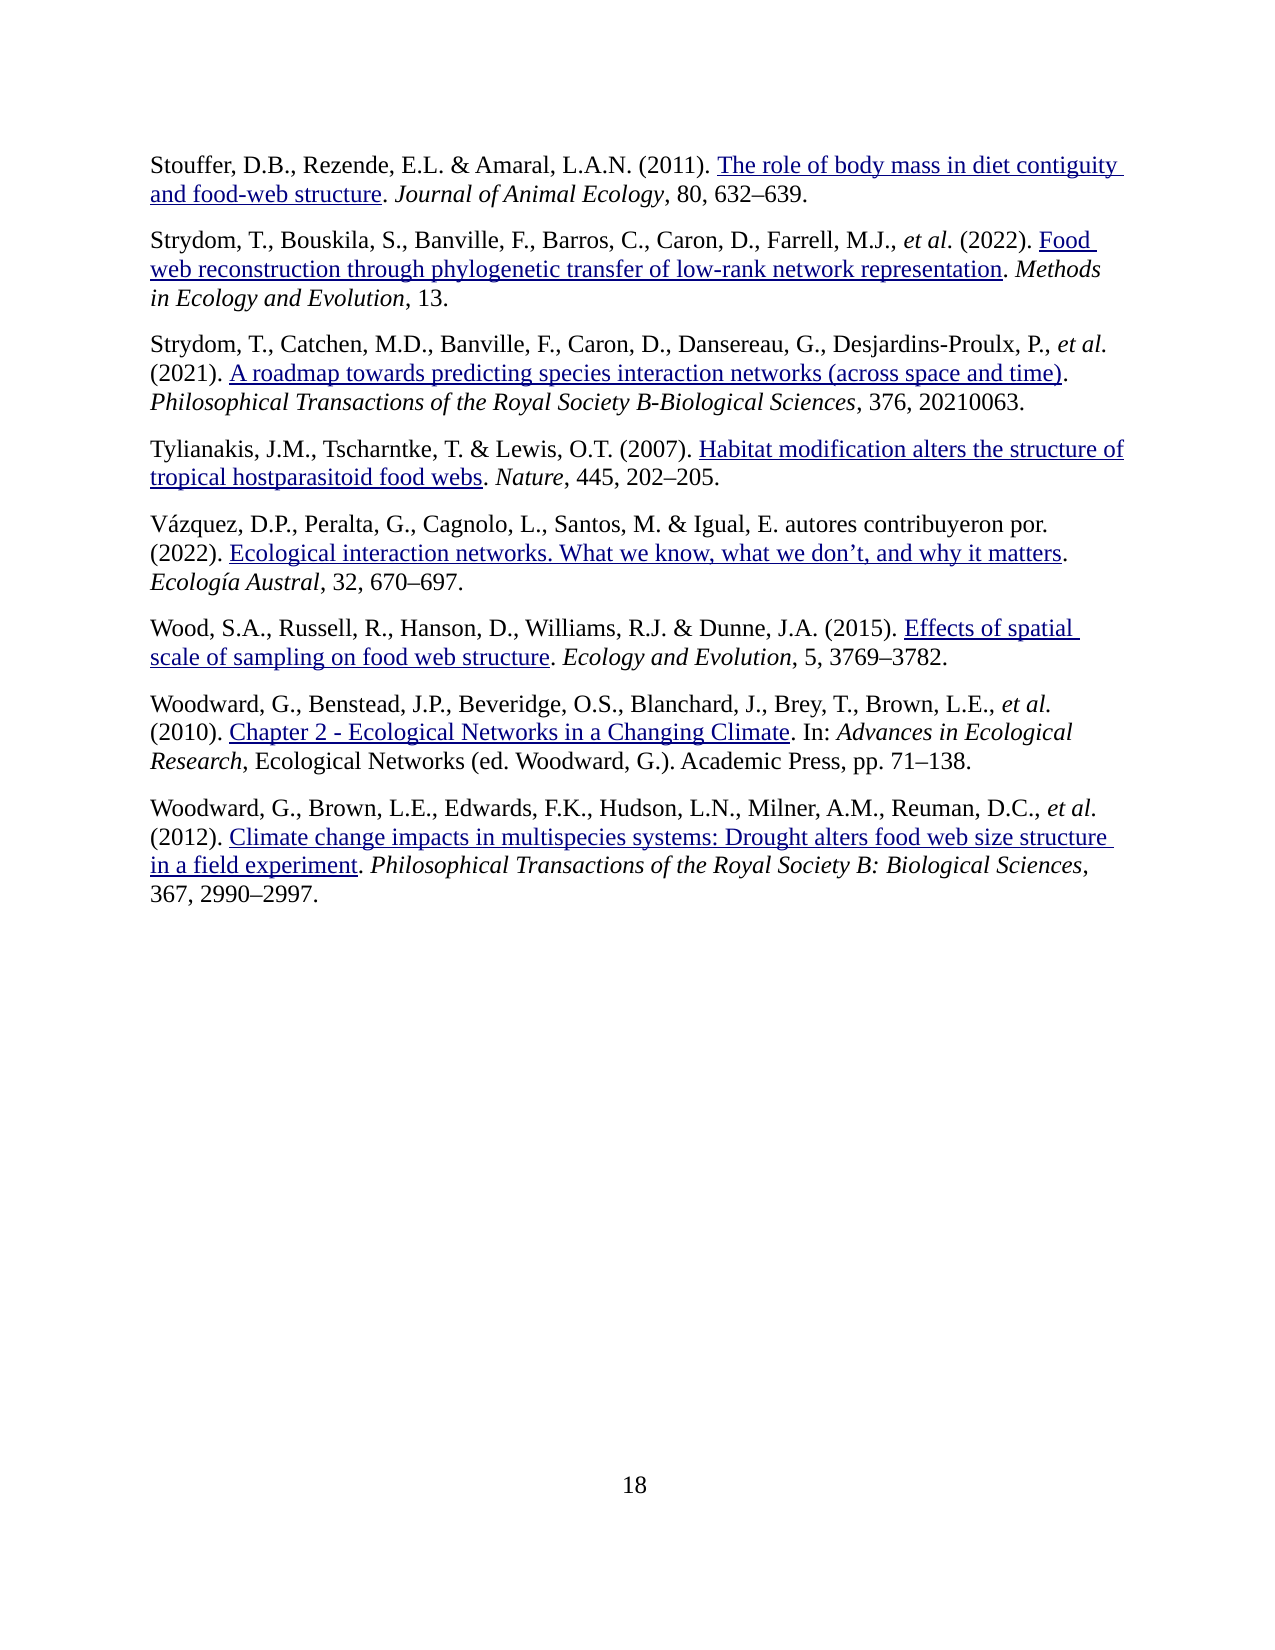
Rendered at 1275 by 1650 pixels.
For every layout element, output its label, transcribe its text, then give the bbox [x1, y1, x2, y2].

text Strydom, T., Catchen, M.D., Banville, F., Caron, D., Dansereau, G., Desjardins-Proulx, P., et al. (2021). A roadmap towards predicting species interaction networks (across space and time). Philosophical Transactions of the Royal Society B-Biological Sciences, 376, 20210063. [150, 329, 1125, 416]
text Stouffer, D.B., Rezende, E.L. & Amaral, L.A.N. (2011). The role of body mass in diet contiguity and food-web structure. Journal of Animal Ecology, 80, 632–639. [150, 150, 1125, 207]
text Woodward, G., Brown, L.E., Edwards, F.K., Hudson, L.N., Milner, A.M., Reuman, D.C., et al. (2012). Climate change impacts in multispecies systems: Drought alters food web size structure in a field experiment. Philosophical Transactions of the Royal Society B: Biological Sciences, 367, 2990–2997. [150, 793, 1125, 908]
text Wood, S.A., Russell, R., Hanson, D., Williams, R.J. & Dunne, J.A. (2015). Effects of spatial scale of sampling on food web structure. Ecology and Evolution, 5, 3769–3782. [150, 613, 1125, 671]
text Vázquez, D.P., Peralta, G., Cagnolo, L., Santos, M. & Igual, E. autores contribuyeron por. (2022). Ecological interaction networks. What we know, what we don’t, and why it matters. Ecología Austral, 32, 670–697. [150, 509, 1125, 595]
text Tylianakis, J.M., Tscharntke, T. & Lewis, O.T. (2007). Habitat modification alters the structure of tropical hostparasitoid food webs. Nature, 445, 202–205. [150, 434, 1125, 491]
text Woodward, G., Benstead, J.P., Beveridge, O.S., Blanchard, J., Brey, T., Brown, L.E., et al. (2010). Chapter 2 - Ecological Networks in a Changing Climate. In: Advances in Ecological Research, Ecological Networks (ed. Woodward, G.). Academic Press, pp. 71–138. [150, 689, 1125, 775]
text Strydom, T., Bouskila, S., Banville, F., Barros, C., Caron, D., Farrell, M.J., et al. (2022). Food web reconstruction through phylogenetic transfer of low-rank network representation. Methods in Ecology and Evolution, 13. [150, 225, 1125, 312]
